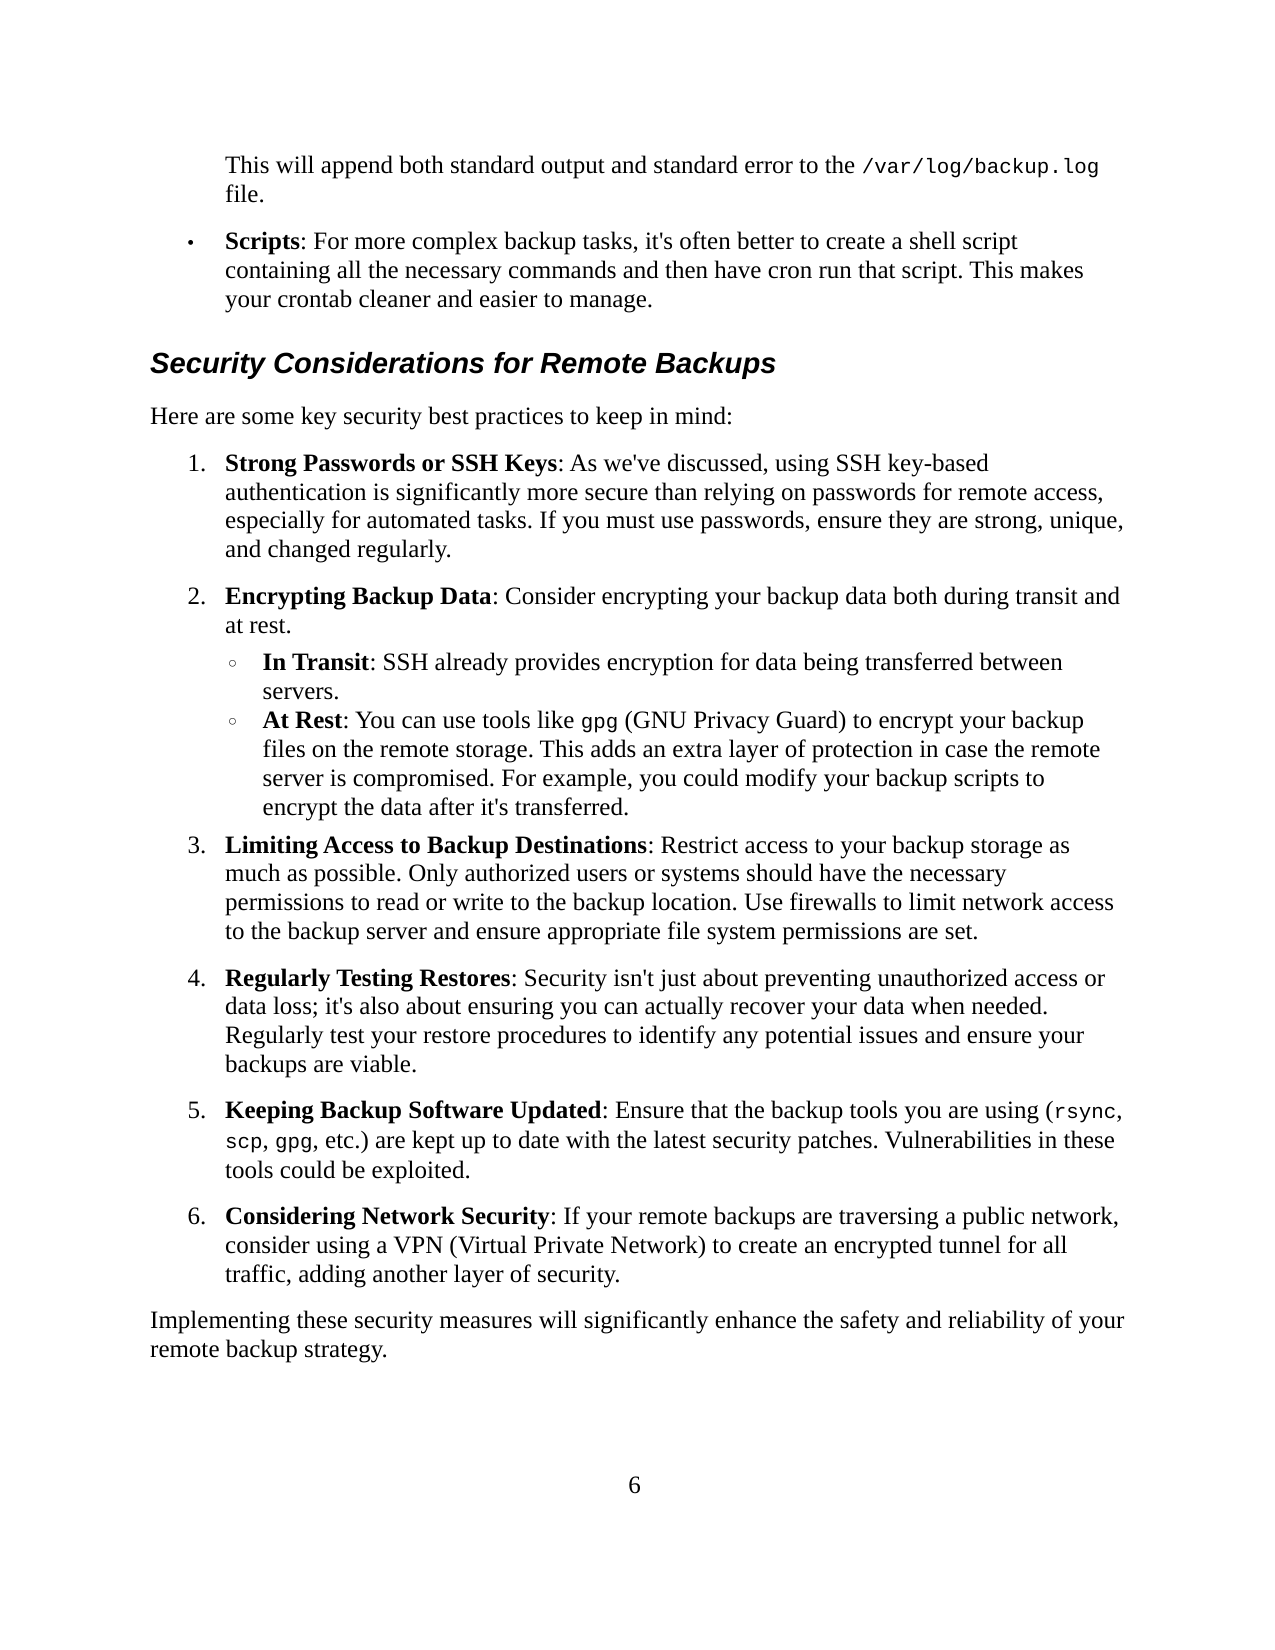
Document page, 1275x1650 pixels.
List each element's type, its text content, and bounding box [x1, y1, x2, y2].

text Implementing these security measures will significantly enhance the safety and reliability of your remote backup strategy. [150, 1306, 1125, 1363]
list At Rest: You can use tools like gpg (GNU Privacy Guard) to encrypt your backup files on the remote storage. This adds an extra layer of protection in case the remote server is compromised. For example, you could modify your backup scripts to encrypt the data after it's transferred. [225, 705, 1125, 821]
list Limiting Access to Backup Destinations: Restrict access to your backup storage as much as possible. Only authorized users or systems should have the necessary permissions to read or write to the backup location. Use firewalls to limit network access to the backup server and ensure appropriate file system permissions are set. [187, 830, 1125, 945]
list Considering Network Security: If your remote backups are traversing a public network, consider using a VPN (Virtual Private Network) to create an encrypted tunnel for all traffic, adding another layer of security. [187, 1201, 1125, 1288]
list Encrypting Backup Data: Consider encrypting your backup data both during transit and at rest. [187, 581, 1125, 638]
list Strong Passwords or SSH Keys: As we've discussed, using SSH key-based authentication is significantly more secure than relying on passwords for remote access, especially for automated tasks. If you must use passwords, ensure they are strong, unique, and changed regularly. [187, 448, 1125, 563]
subtitle Security Considerations for Remote Backups [150, 346, 1125, 380]
list Scripts: For more complex backup tasks, it's often better to create a shell script containing all the necessary commands and then have cron run that script. This makes your crontab cleaner and easier to manage. [187, 226, 1125, 312]
list This will append both standard output and standard error to the /var/log/backup.log file. [187, 150, 1125, 208]
list Regularly Testing Restores: Security isn't just about preventing unauthorized access or data loss; it's also about ensuring you can actually recover your data when needed. Regularly test your restore procedures to identify any potential issues and ensure your backups are viable. [187, 963, 1125, 1078]
list Keeping Backup Software Updated: Ensure that the backup tools you are using (rsync, scp, gpg, etc.) are kept up to date with the latest security patches. Vulnerabilities in these tools could be exploited. [187, 1096, 1125, 1183]
list In Transit: SSH already provides encryption for data being transferred between servers. [225, 647, 1125, 705]
text Here are some key security best practices to keep in mind: [150, 401, 1125, 430]
